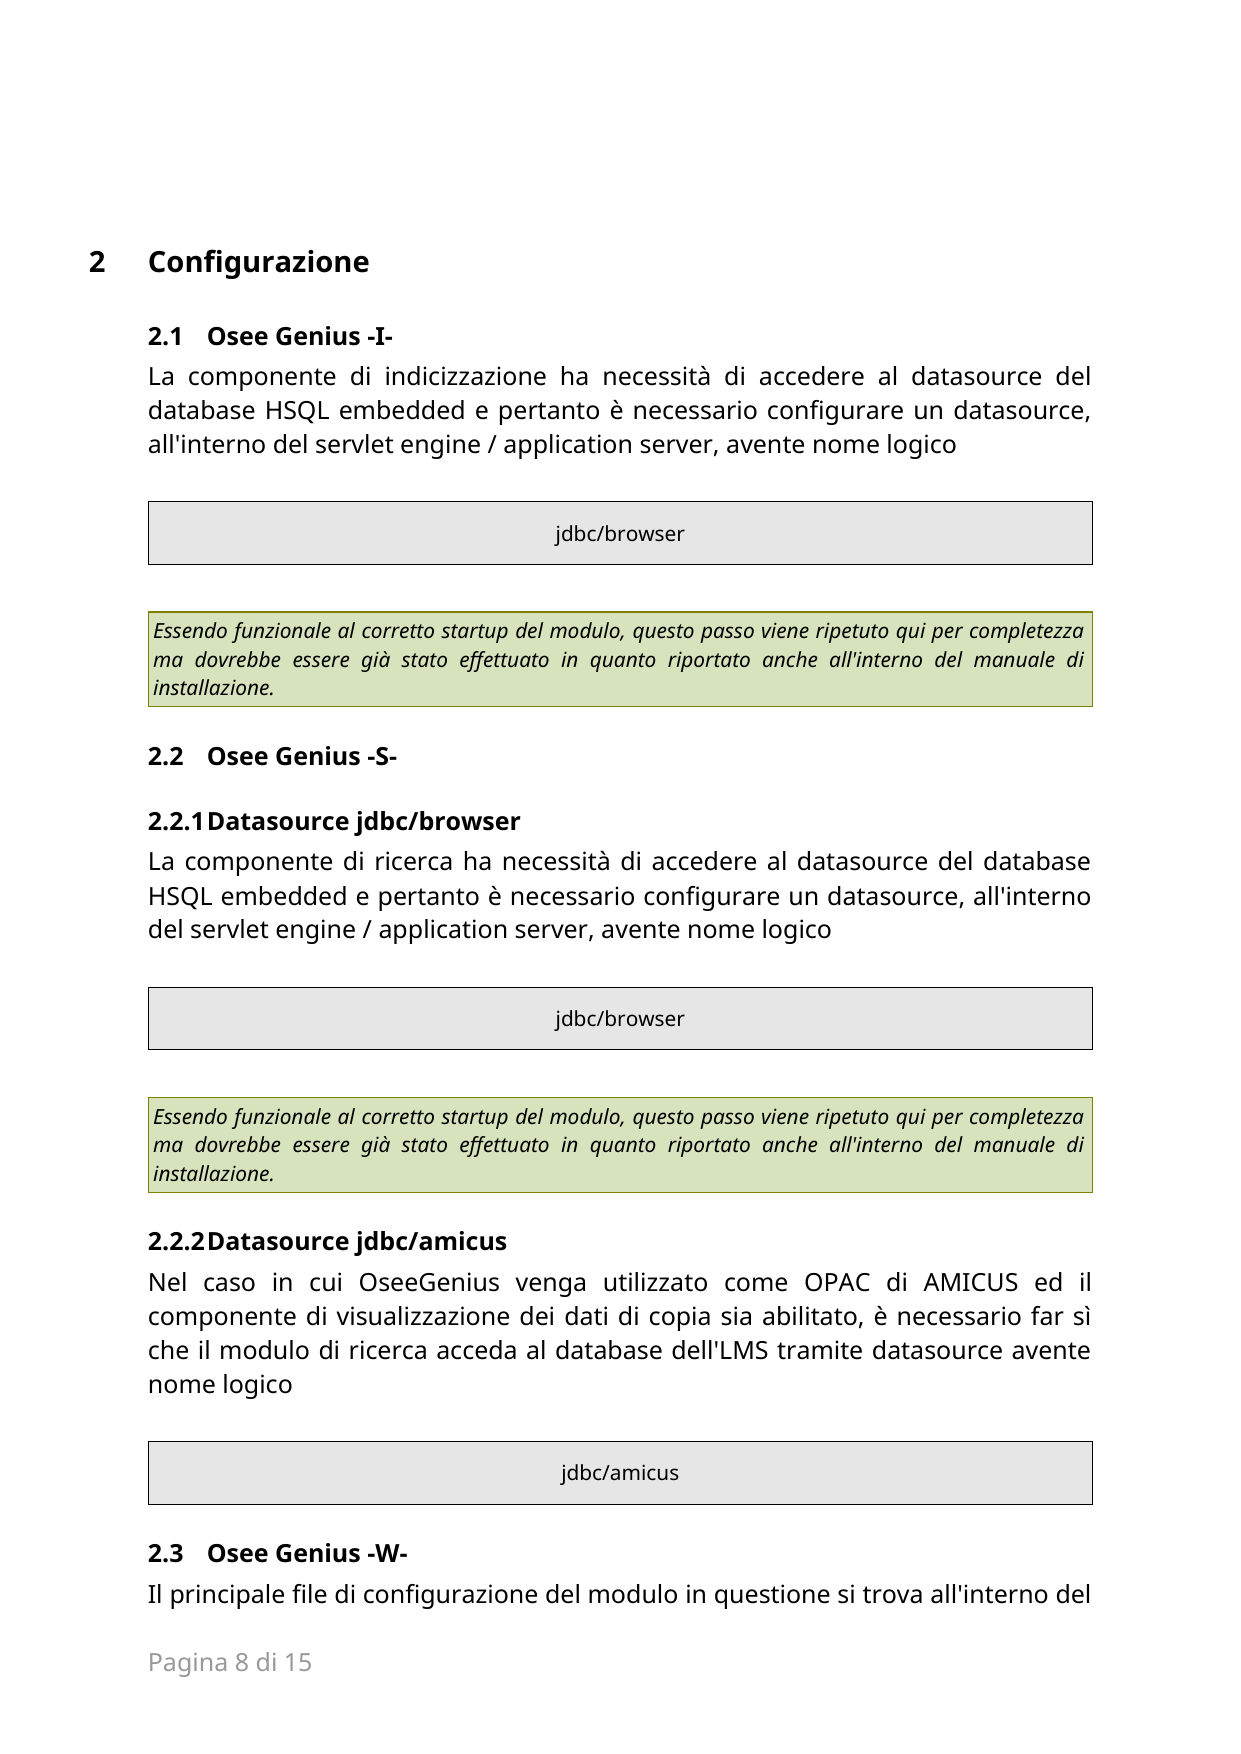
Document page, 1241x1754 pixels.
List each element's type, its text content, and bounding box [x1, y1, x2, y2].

subtitle Datasource jdbc/amicus [148, 1224, 1093, 1258]
list Essendo funzionale al corretto startup del modulo, questo passo viene ripetuto qui per completezza ma dovrebbe essere già stato effettuato in quanto riportato anche all'interno del manuale di installazione. [149, 1098, 1092, 1192]
subtitle Datasource jdbc/browser [148, 804, 1093, 838]
text Il principale file di configurazione del modulo in questione si trova all'interno del [148, 1576, 1093, 1610]
subtitle Osee Genius -I- [148, 318, 1093, 352]
text jdbc/browser [149, 502, 1092, 564]
text Nel caso in cui OseeGenius venga utilizzato come OPAC di AMICUS ed il componente di visualizzazione dei dati di copia sia abilitato, è necessario far sì che il modulo di ricerca acceda al database dell'LMS tramite datasource avente nome logico [148, 1264, 1093, 1401]
subtitle Osee Genius -W- [148, 1536, 1093, 1570]
subtitle Configurazione [88, 241, 1093, 281]
subtitle Osee Genius -S- [148, 738, 1093, 772]
list Essendo funzionale al corretto startup del modulo, questo passo viene ripetuto qui per completezza ma dovrebbe essere già stato effettuato in quanto riportato anche all'interno del manuale di installazione. [149, 613, 1092, 706]
text La componente di ricerca ha necessità di accedere al datasource del database HSQL embedded e pertanto è necessario configurare un datasource, all'interno del servlet engine / application server, avente nome logico [148, 844, 1093, 946]
text jdbc/amicus [149, 1442, 1092, 1504]
text La componente di indicizzazione ha necessità di accedere al datasource del database HSQL embedded e pertanto è necessario configurare un datasource, all'interno del servlet engine / application server, avente nome logico [148, 358, 1093, 461]
text jdbc/browser [149, 988, 1092, 1049]
